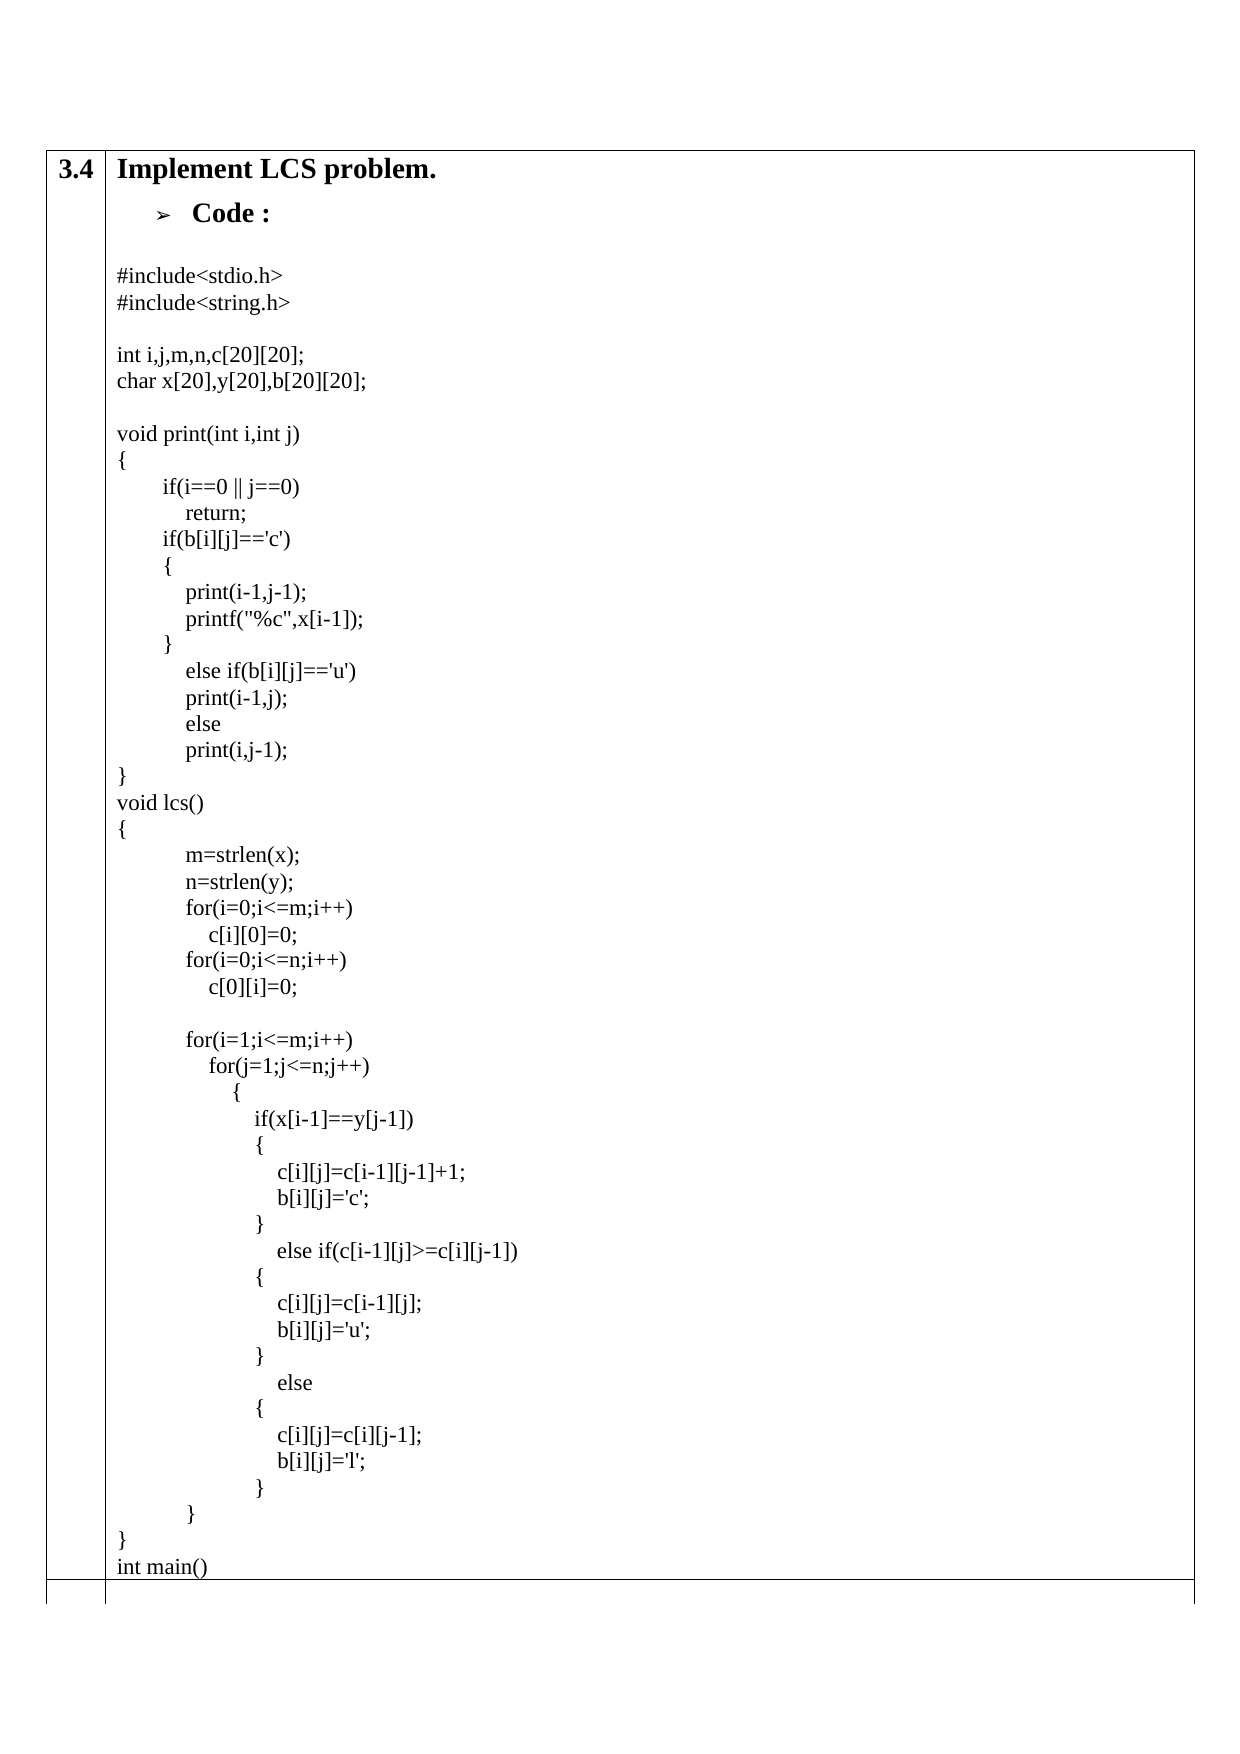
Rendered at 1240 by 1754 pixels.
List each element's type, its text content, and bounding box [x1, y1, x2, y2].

text #include<stdio.h> [117, 262, 1089, 288]
text #include<string.h> [117, 288, 1089, 315]
text c[0][i]=0; [208, 973, 1089, 1000]
text else if(c[i-1][j]>=c[i][j-1]) [117, 1237, 518, 1263]
text print(i-1,j); [185, 683, 1089, 710]
text b[i][j]='l'; [277, 1447, 1089, 1474]
text for(i=1;i<=m;i++) [185, 1026, 1089, 1052]
text 3.4 [58, 152, 94, 184]
text { [254, 1263, 1089, 1289]
text { [117, 447, 1089, 473]
text } [117, 1527, 1089, 1553]
text int main() [117, 1553, 1089, 1579]
text { [231, 1079, 1089, 1105]
text { [254, 1131, 1089, 1158]
text c[i][j]=c[i][j-1]; [277, 1421, 1089, 1447]
text for(i=0;i<=m;i++) [185, 894, 1089, 921]
text for(j=1;j<=n;j++) [208, 1052, 1089, 1079]
text char x[20],y[20],b[20][20]; [117, 367, 1089, 394]
text void print(int i,int j) [117, 420, 1089, 446]
text } [117, 763, 1089, 789]
text return; [185, 499, 1089, 525]
text else [185, 710, 1089, 736]
text for(i=0;i<=n;i++) [185, 947, 1089, 973]
text m=strlen(x); [185, 842, 1089, 868]
text if(i==0 || j==0) [162, 473, 1089, 499]
text { [162, 552, 1089, 578]
text } [254, 1342, 1089, 1368]
text else if(b[i][j]=='u') [185, 657, 1089, 683]
text Implement LCS problem. [117, 151, 1089, 184]
text } [185, 1500, 1089, 1527]
text } [254, 1474, 1089, 1500]
text b[i][j]='c'; [277, 1184, 1089, 1210]
text { [117, 815, 1089, 841]
list Code : [154, 196, 1089, 229]
text void lcs() [117, 789, 1089, 815]
text if(b[i][j]=='c') [162, 526, 1089, 552]
text else [277, 1368, 1089, 1395]
text c[i][j]=c[i-1][j-1]+1; [277, 1158, 1089, 1184]
text printf("%c",x[i-1]); [185, 604, 1089, 631]
text c[i][j]=c[i-1][j]; [277, 1289, 1089, 1316]
text n=strlen(y); [185, 868, 1089, 894]
text print(i-1,j-1); [185, 578, 1089, 604]
text b[i][j]='u'; [277, 1316, 1089, 1342]
text c[i][0]=0; [208, 921, 1089, 947]
text } [254, 1210, 1089, 1236]
text int i,j,m,n,c[20][20]; [117, 341, 1089, 367]
text } [162, 631, 1089, 657]
text { [254, 1395, 1089, 1421]
text print(i,j-1); [185, 736, 1089, 763]
text if(x[i-1]==y[j-1]) [254, 1105, 1089, 1131]
